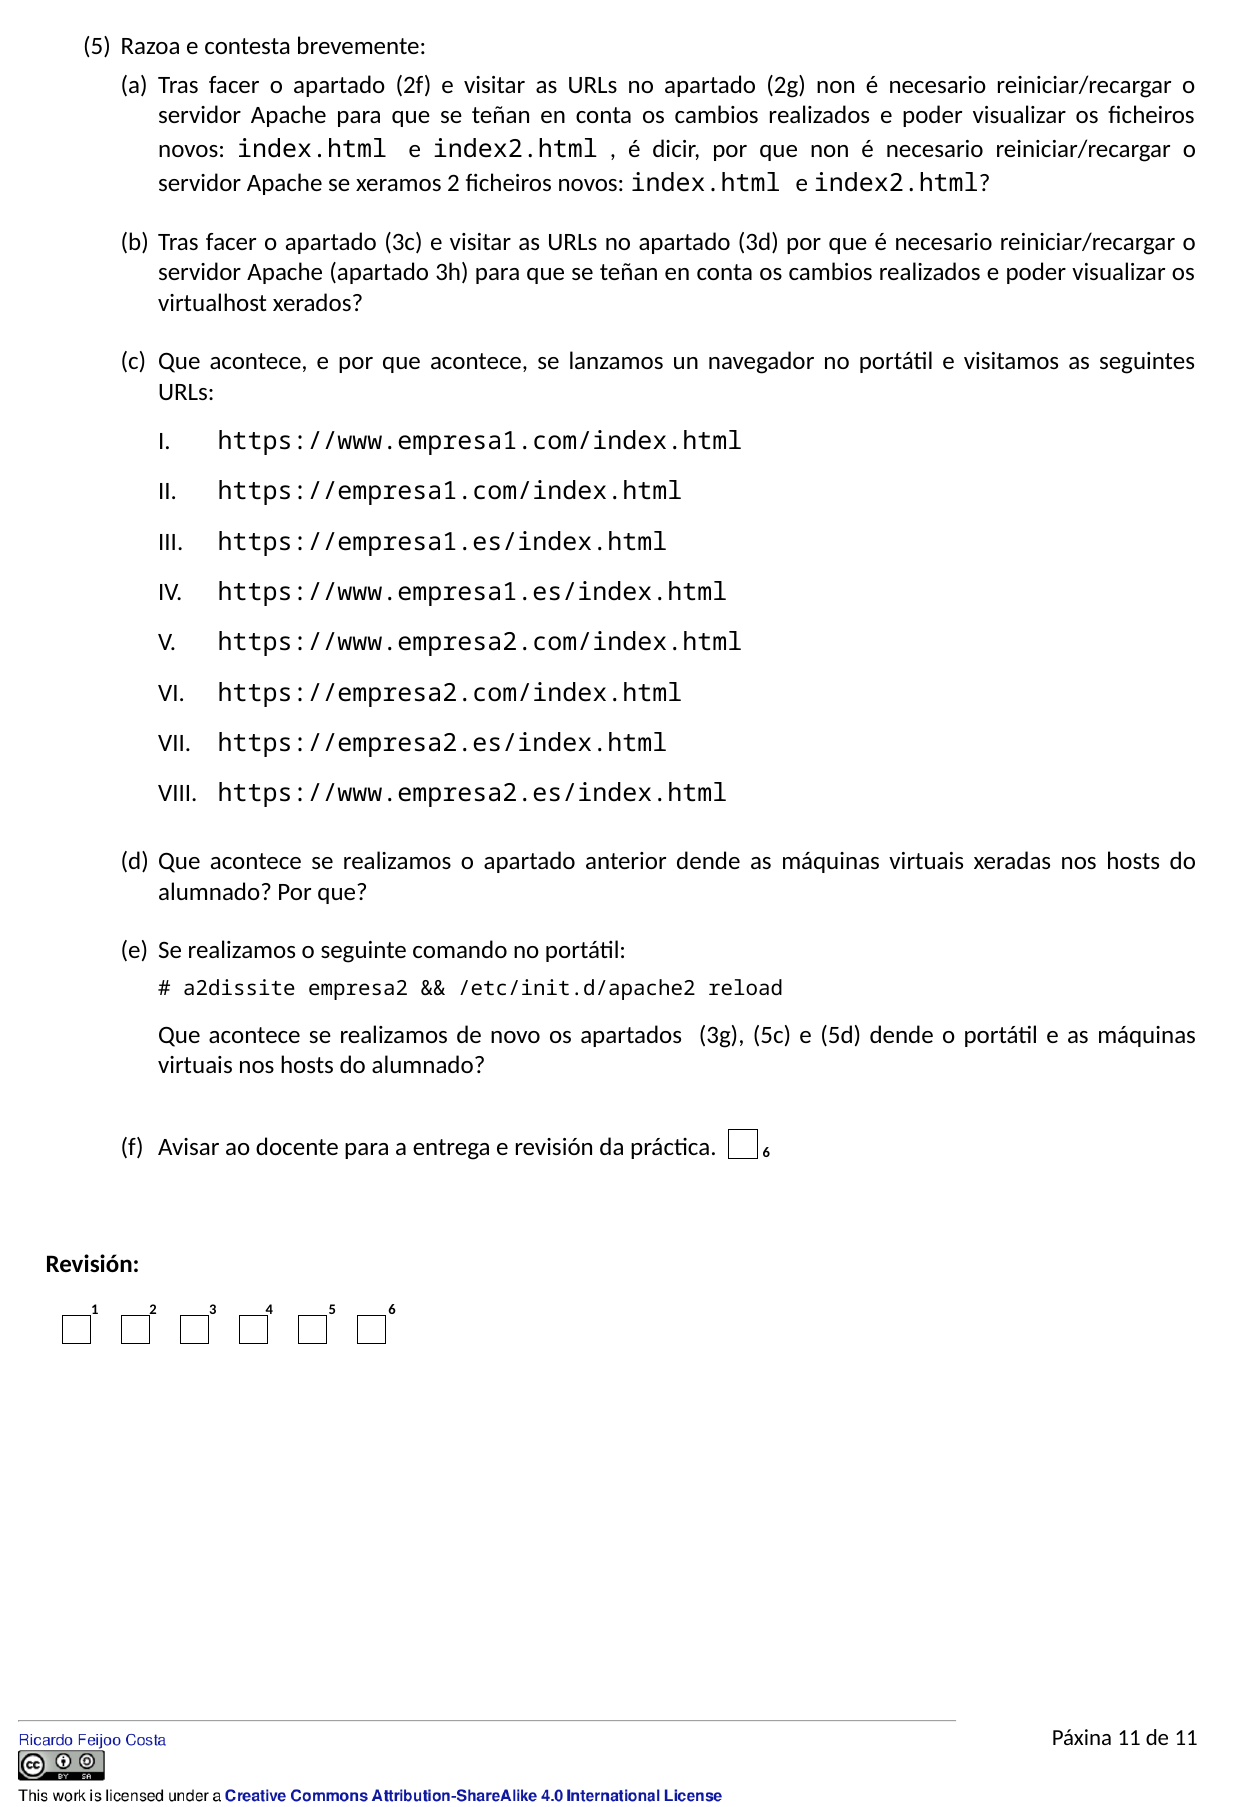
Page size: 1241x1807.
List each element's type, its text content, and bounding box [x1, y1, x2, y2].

list Tras facer o apartado (2f) e visitar as URLs no apartado (2g) non é necesario reiniciar/recargar o servidor Apache para que se teñan en conta os cambios realizados e poder visualizar os ficheiros novos: index.html e index2.html , é dicir, por que non é necesario reiniciar/recargar o servidor Apache se xeramos 2 ficheiros novos: index.html e index2.html? [120, 69, 1197, 198]
list VII. https://empresa2.es/index.html [120, 724, 1197, 758]
list Avisar ao docente para a entrega e revisión da práctica. 6 [120, 1131, 1197, 1161]
list II. https://empresa1.com/index.html [120, 473, 1197, 507]
list Que acontece se realizamos de novo os apartados (3g), (5c) e (5d) dende o portátil e as máquinas virtuais nos hosts do alumnado? [120, 1019, 1197, 1080]
list Tras facer o apartado (3c) e visitar as URLs no apartado (3d) por que é necesario reiniciar/recargar o servidor Apache (apartado 3h) para que se teñan en conta os cambios realizados e poder visualizar os virtualhost xerados? [120, 226, 1197, 318]
list Que acontece, e por que acontece, se lanzamos un navegador no portátil e visitamos as seguintes URLs: [120, 345, 1197, 406]
list # a2dissite empresa2 && /etc/init.d/apache2 reload [120, 973, 1197, 1002]
list I. https://www.empresa1.com/index.html [120, 423, 1197, 457]
list V. https://www.empresa2.com/index.html [120, 624, 1197, 658]
list Se realizamos o seguinte comando no portátil: [120, 934, 1197, 964]
list VIII. https://www.empresa2.es/index.html [120, 775, 1197, 809]
list VI. https://empresa2.com/index.html [120, 674, 1197, 708]
list Que acontece se realizamos o apartado anterior dende as máquinas virtuais xeradas nos hosts do alumnado? Por que? [120, 845, 1197, 906]
list III. https://empresa1.es/index.html [120, 523, 1197, 557]
picture [8, 1715, 957, 1806]
text 1 2 3 4 5 6 [45, 1288, 1197, 1318]
list Razoa e contesta brevemente: [83, 30, 1197, 60]
subtitle Revisión: [45, 1248, 1197, 1279]
list IV. https://www.empresa1.es/index.html [120, 573, 1197, 608]
